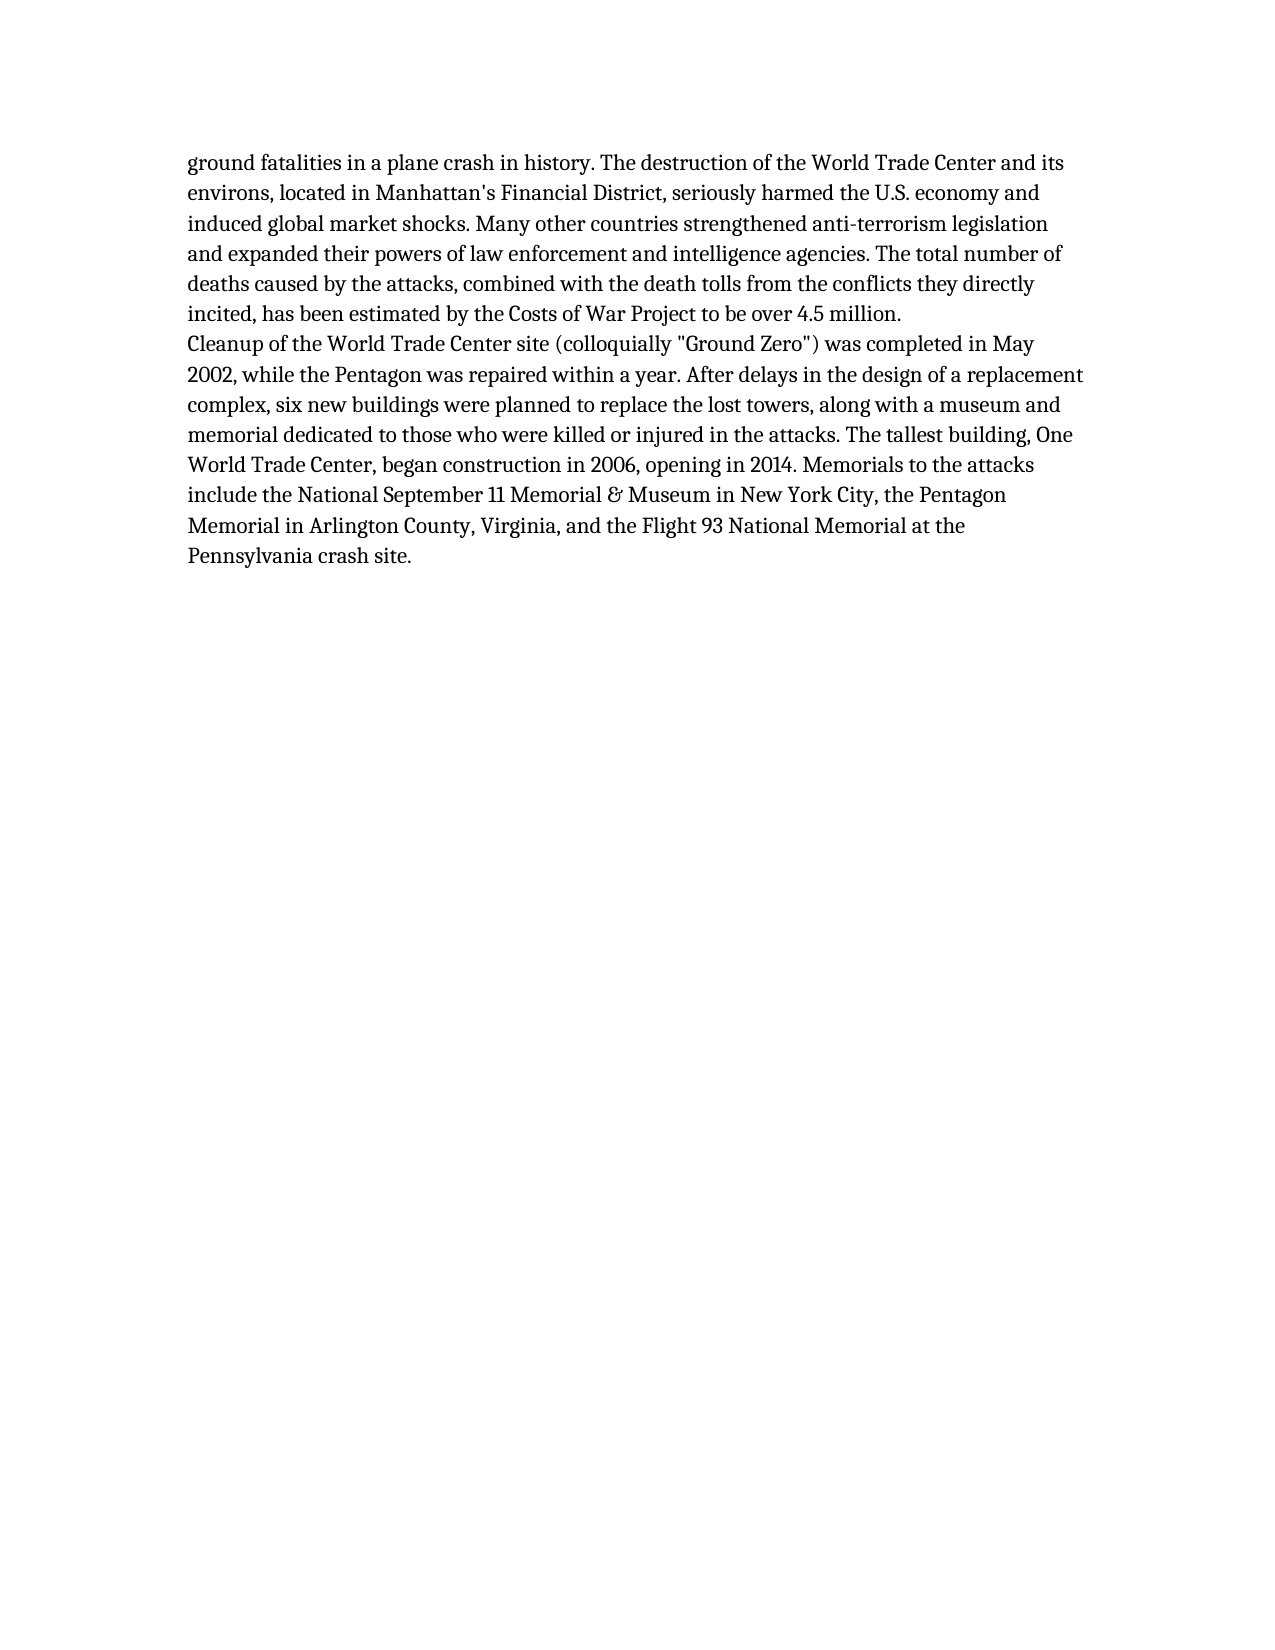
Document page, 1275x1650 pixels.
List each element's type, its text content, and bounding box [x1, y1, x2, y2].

text ground fatalities in a plane crash in history. The destruction of the World Trade Center and its environs, located in Manhattan's Financial District, seriously harmed the U.S. economy and induced global market shocks. Many other countries strengthened anti-terrorism legislation and expanded their powers of law enforcement and intelligence agencies. The total number of deaths caused by the attacks, combined with the death tolls from the conflicts they directly incited, has been estimated by the Costs of War Project to be over 4.5 million. Cleanup of the World Trade Center site (colloquially "Ground Zero") was completed in May 2002, while the Pentagon was repaired within a year. After delays in the design of a replacement complex, six new buildings were planned to replace the lost towers, along with a museum and memorial dedicated to those who were killed or injured in the attacks. The tallest building, One World Trade Center, began construction in 2006, opening in 2014. Memorials to the attacks include the National September 11 Memorial & Museum in New York City, the Pentagon Memorial in Arlington County, Virginia, and the Flight 93 National Memorial at the Pennsylvania crash site. [187, 150, 1087, 569]
